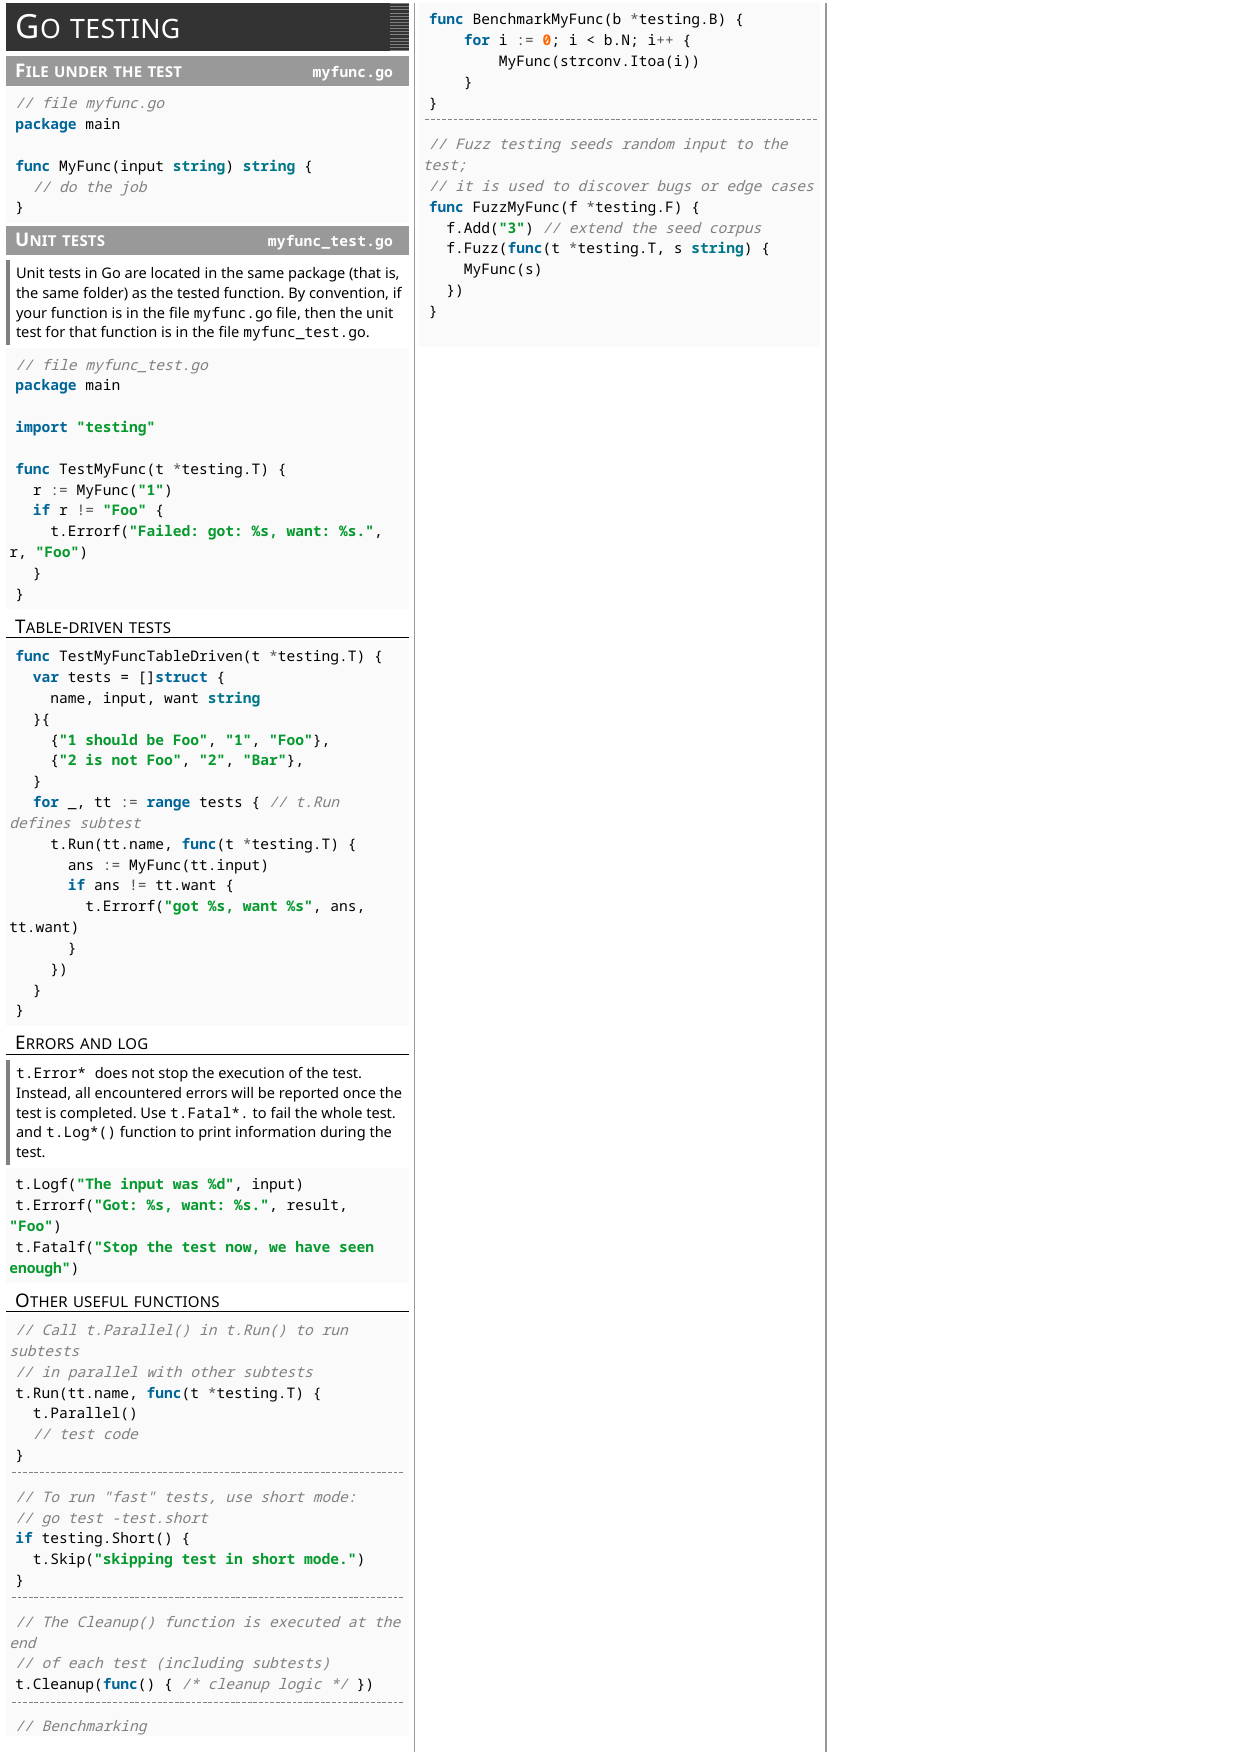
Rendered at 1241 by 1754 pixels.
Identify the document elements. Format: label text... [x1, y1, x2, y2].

text t.Errorf("got %s, want %s", ans, tt.want) [6, 890, 409, 932]
text t.Error* does not stop the execution of the test. Instead, all encountered errors will be reported once the test is completed. Use t.Fatal*. to fail the whole test. and t.Log*() function to print information during the test. [6, 1059, 409, 1165]
text {"2 is not Foo", "2", "Bar"}, [6, 744, 409, 765]
text // file myfunc.go [6, 87, 409, 108]
text } [419, 295, 820, 316]
title Unit tests myfunc_test.go [6, 226, 409, 255]
text func FuzzMyFunc(f *testing.F) { [419, 191, 820, 211]
text } [6, 557, 409, 577]
text // To run "fast" tests, use short mode: [6, 1481, 409, 1501]
text // file myfunc_test.go [6, 348, 409, 369]
title Go testing [6, 3, 409, 51]
text // in parallel with other subtests [6, 1356, 409, 1376]
text } [6, 1564, 409, 1585]
title Errors and log [6, 1028, 409, 1054]
text // test code [6, 1418, 409, 1439]
text t.Errorf("Failed: got: %s, want: %s.", r, "Foo") [6, 515, 409, 557]
text } [6, 765, 409, 786]
title Other useful functions [6, 1286, 409, 1311]
text if ans != tt.want { [6, 869, 409, 890]
text f.Fuzz(func(t *testing.T, s string) { [419, 232, 820, 253]
text } [6, 994, 409, 1026]
text r := MyFunc("1") [6, 473, 409, 494]
text package main [6, 369, 409, 390]
text t.Fatalf("Stop the test now, we have seen enough") [6, 1231, 409, 1283]
text ans := MyFunc(tt.input) [6, 848, 409, 869]
text } [6, 973, 409, 994]
text }{ [6, 702, 409, 723]
text } [6, 1439, 409, 1460]
text import "testing" [6, 411, 409, 432]
text t.Errorf("Got: %s, want: %s.", result, "Foo") [6, 1189, 409, 1231]
text func TestMyFunc(t *testing.T) { [6, 452, 409, 473]
title File under the test myfunc.go [6, 56, 409, 86]
text } [419, 86, 820, 107]
text MyFunc(s) [419, 253, 820, 274]
text // Benchmarking [6, 1710, 409, 1736]
text var tests = []struct { [6, 661, 409, 682]
text // The Cleanup() function is executed at the end [6, 1606, 409, 1647]
text package main [6, 108, 409, 129]
text name, input, want string [6, 682, 409, 702]
text // do the job [6, 170, 409, 191]
text } [6, 932, 409, 952]
text t.Run(tt.name, func(t *testing.T) { [6, 1376, 409, 1397]
text Unit tests in Go are located in the same package (that is, the same folder) as the tested function. By convention, if your function is in the file myfunc.go file, then the unit test for that function is in the file myfunc_test.go. [6, 259, 409, 345]
text MyFunc(strconv.Itoa(i)) [419, 45, 820, 66]
text for _, tt := range tests { // t.Run defines subtest [6, 786, 409, 827]
text // of each test (including subtests) [6, 1647, 409, 1668]
text func TestMyFuncTableDriven(t *testing.T) { [6, 640, 409, 661]
text f.Add("3") // extend the seed corpus [419, 211, 820, 232]
text // it is used to discover bugs or edge cases [419, 170, 820, 191]
text t.Cleanup(func() { /* cleanup logic */ }) [6, 1668, 409, 1689]
text } [6, 577, 409, 609]
text } [419, 66, 820, 86]
title Table-driven tests [6, 612, 409, 637]
text t.Run(tt.name, func(t *testing.T) { [6, 827, 409, 848]
text }) [6, 952, 409, 973]
text t.Skip("skipping test in short mode.") [6, 1543, 409, 1564]
text }) [419, 274, 820, 295]
text func MyFunc(input string) string { [6, 149, 409, 170]
text t.Logf("The input was %d", input) [6, 1168, 409, 1189]
text {"1 should be Foo", "1", "Foo"}, [6, 723, 409, 744]
text t.Parallel() [6, 1397, 409, 1418]
text if testing.Short() { [6, 1522, 409, 1543]
text func BenchmarkMyFunc(b *testing.B) { [419, 3, 820, 24]
text for i := 0; i < b.N; i++ { [419, 24, 820, 45]
text // go test -test.short [6, 1501, 409, 1522]
text if r != "Foo" { [6, 494, 409, 515]
text // Fuzz testing seeds random input to the test; [419, 128, 820, 170]
text } [6, 191, 409, 223]
text // Call t.Parallel() in t.Run() to run subtests [6, 1314, 409, 1356]
